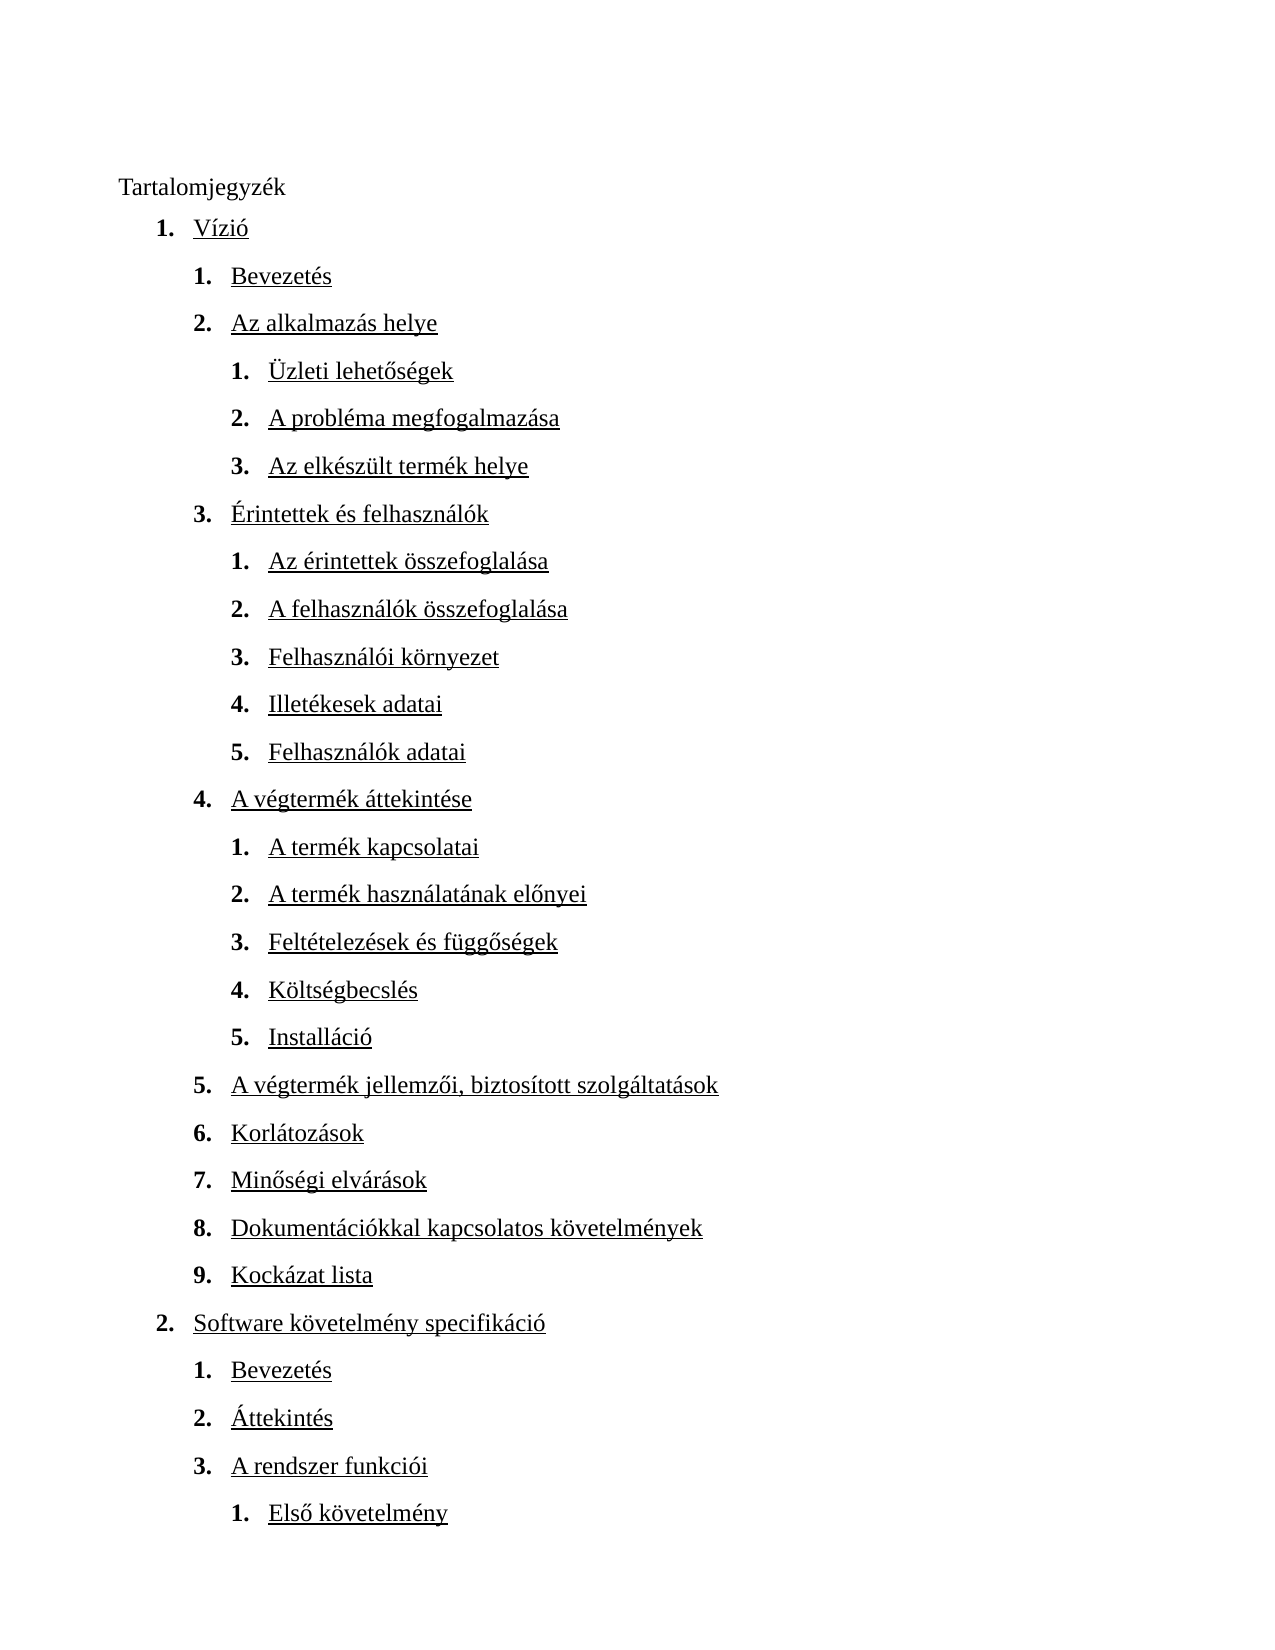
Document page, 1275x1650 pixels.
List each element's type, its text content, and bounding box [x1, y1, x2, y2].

list Bevezetés [193, 1356, 1157, 1384]
list Feltételezések és függőségek [231, 927, 1157, 956]
list Az érintettek összefoglalása [231, 546, 1157, 575]
list Installáció [231, 1022, 1157, 1051]
list Érintettek és felhasználók [193, 499, 1157, 527]
list A végtermék jellemzői, biztosított szolgáltatások [193, 1070, 1157, 1099]
list Software követelmény specifikáció [156, 1308, 1157, 1337]
list A termék kapcsolatai [231, 832, 1157, 861]
list Minőségi elvárások [193, 1165, 1157, 1194]
list Felhasználói környezet [231, 642, 1157, 670]
list Bevezetés [193, 261, 1157, 289]
list Első követelmény [231, 1498, 1157, 1527]
list Üzleti lehetőségek [231, 356, 1157, 385]
list A felhasználók összefoglalása [231, 594, 1157, 623]
list Dokumentációkkal kapcsolatos követelmények [193, 1213, 1157, 1242]
list Kockázat lista [193, 1260, 1157, 1289]
list Vízió [156, 213, 1157, 242]
subtitle Tartalomjegyzék [118, 172, 1157, 201]
list Az alkalmazás helye [193, 308, 1157, 337]
list Illetékesek adatai [231, 689, 1157, 718]
list Áttekintés [193, 1403, 1157, 1432]
list Költségbecslés [231, 975, 1157, 1003]
list Az elkészült termék helye [231, 451, 1157, 480]
list A végtermék áttekintése [193, 784, 1157, 813]
list Felhasználók adatai [231, 737, 1157, 766]
list Korlátozások [193, 1118, 1157, 1146]
list A probléma megfogalmazása [231, 403, 1157, 432]
list A rendszer funkciói [193, 1451, 1157, 1479]
list A termék használatának előnyei [231, 879, 1157, 908]
